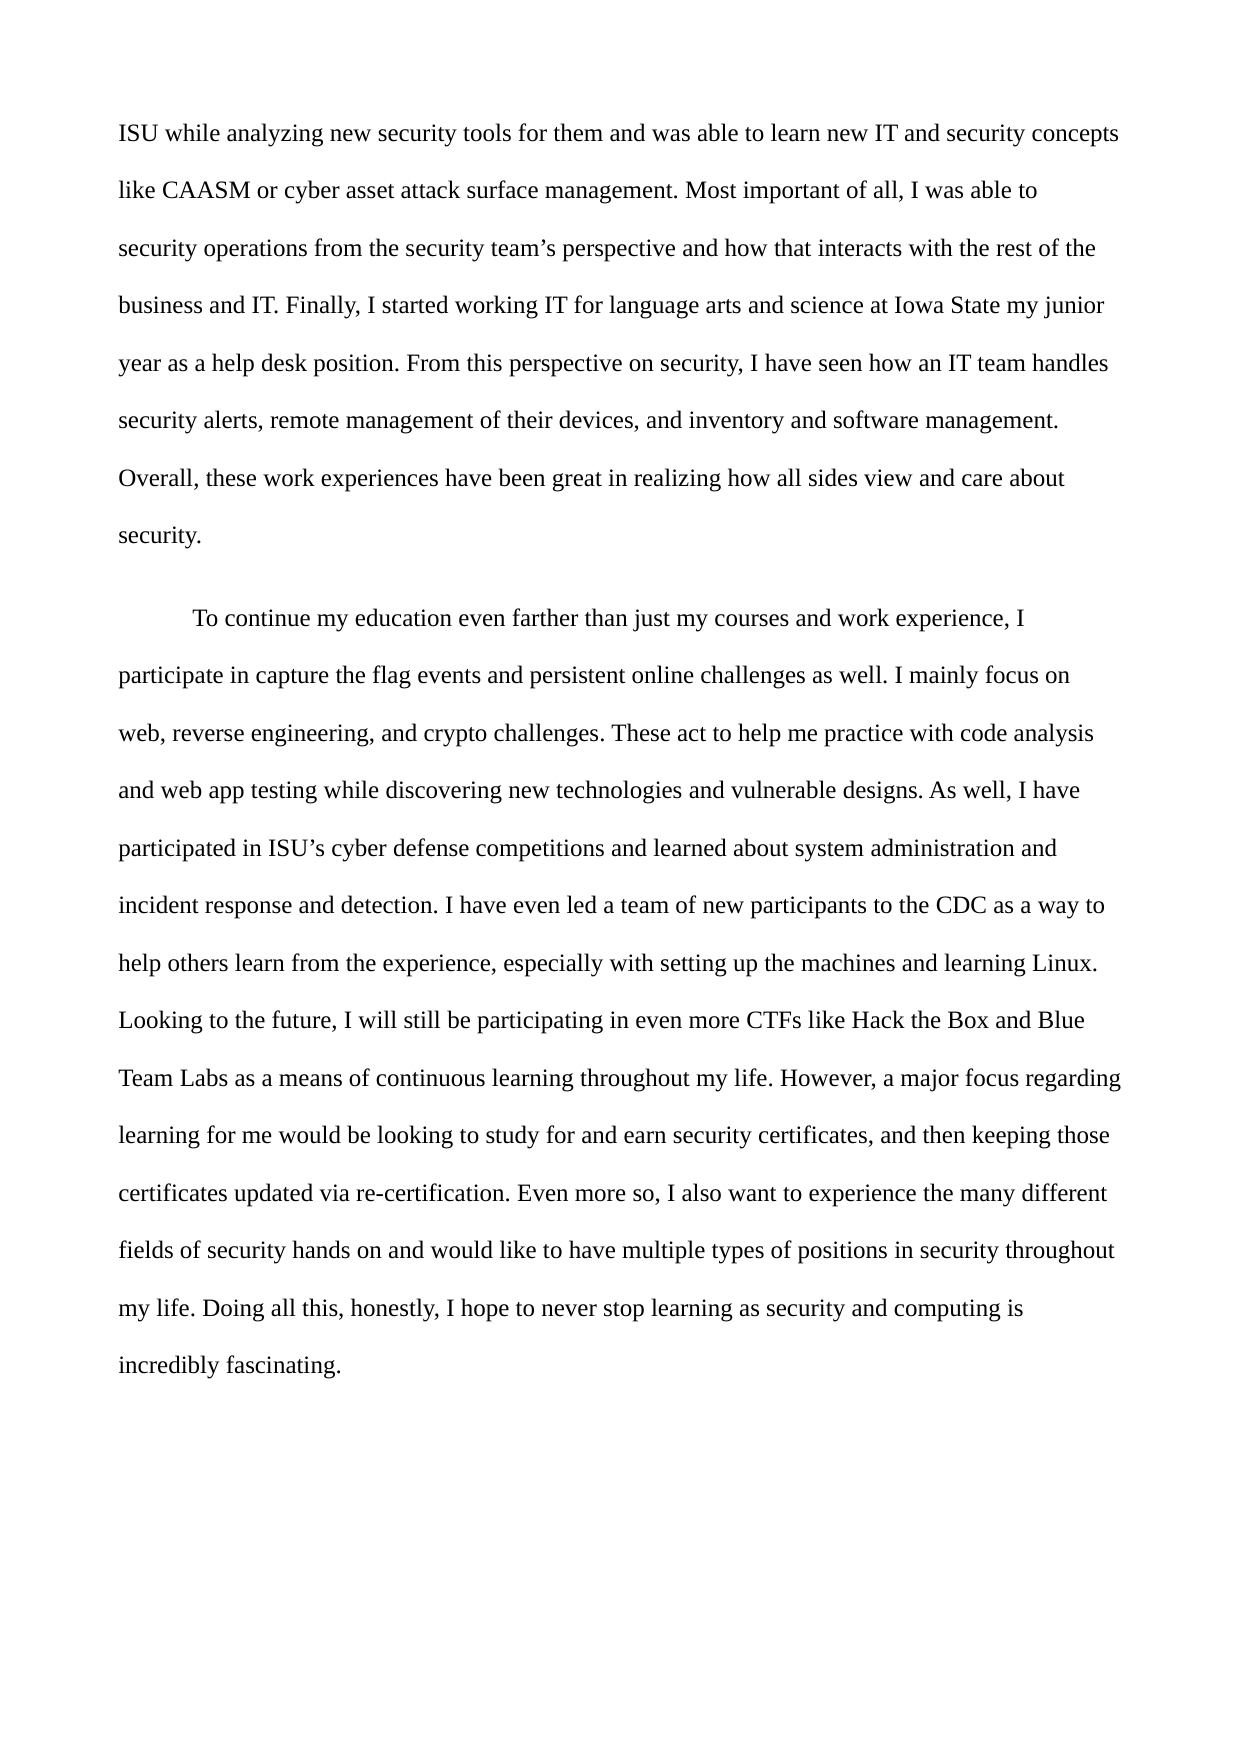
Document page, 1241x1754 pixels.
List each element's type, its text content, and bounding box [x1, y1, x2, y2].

text To continue my education even farther than just my courses and work experience, I participate in capture the flag events and persistent online challenges as well. I mainly focus on web, reverse engineering, and crypto challenges. These act to help me practice with code analysis and web app testing while discovering new technologies and vulnerable designs. As well, I have participated in ISU’s cyber defense competitions and learned about system administration and incident response and detection. I have even led a team of new participants to the CDC as a way to help others learn from the experience, especially with setting up the machines and learning Linux. Looking to the future, I will still be participating in even more CTFs like Hack the Box and Blue Team Labs as a means of continuous learning throughout my life. However, a major focus regarding learning for me would be looking to study for and earn security certificates, and then keeping those certificates updated via re-certification. Even more so, I also want to experience the many different fields of security hands on and would like to have multiple types of positions in security throughout my life. Doing all this, honestly, I hope to never stop learning as security and computing is incredibly fascinating. [118, 603, 1122, 1379]
text ISU while analyzing new security tools for them and was able to learn new IT and security concepts like CAASM or cyber asset attack surface management. Most important of all, I was able to security operations from the security team’s perspective and how that interacts with the rest of the business and IT. Finally, I started working IT for language arts and science at Iowa State my junior year as a help desk position. From this perspective on security, I have seen how an IT team handles security alerts, remote management of their devices, and inventory and software management. Overall, these work experiences have been great in realizing how all sides view and care about security. [118, 118, 1122, 549]
